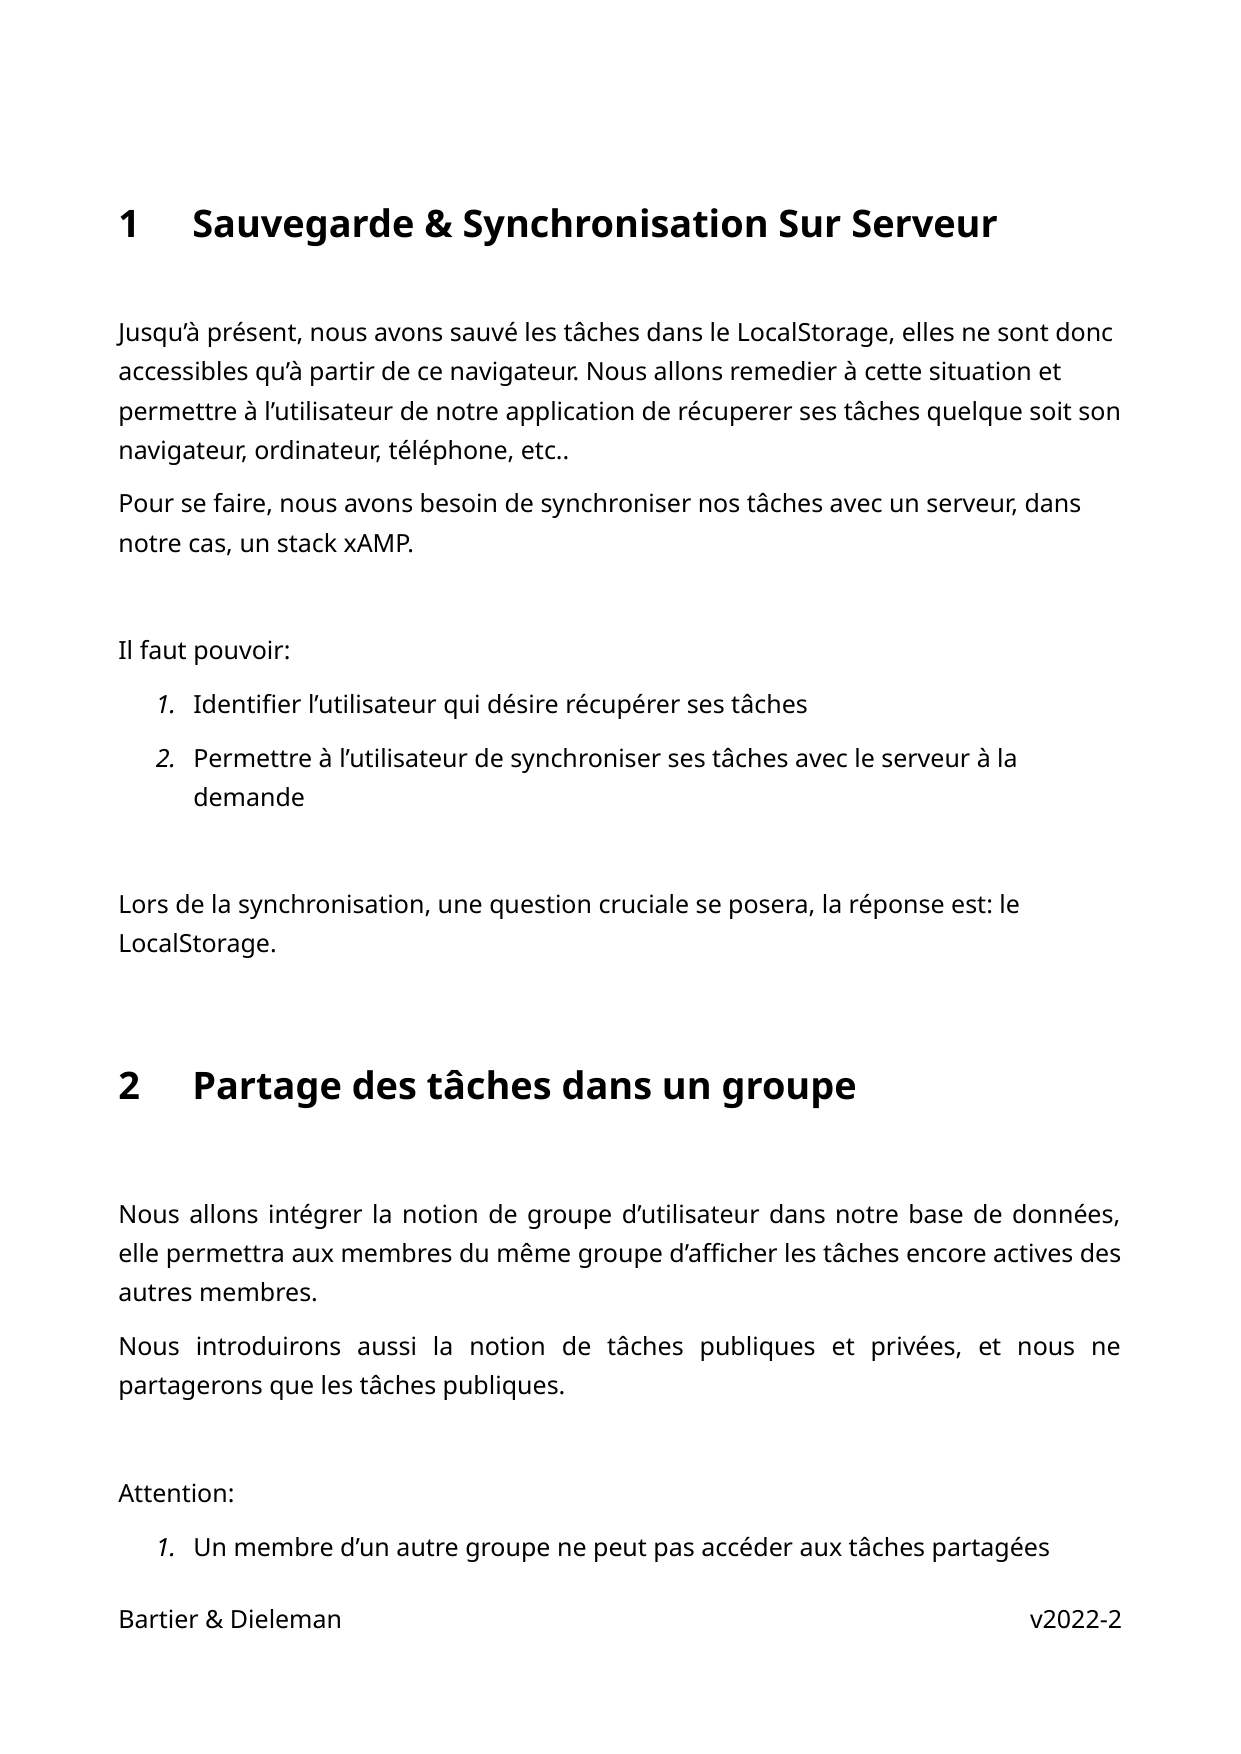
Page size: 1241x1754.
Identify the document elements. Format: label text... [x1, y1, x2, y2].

text Attention: [118, 1475, 1122, 1509]
text Nous allons intégrer la notion de groupe d’utilisateur dans notre base de données, elle permettra aux membres du même groupe d’afficher les tâches encore actives des autres membres. [118, 1197, 1122, 1309]
text Nous introduirons aussi la notion de tâches publiques et privées, et nous ne partagerons que les tâches publiques. [118, 1329, 1122, 1402]
text Lors de la synchronisation, une question cruciale se posera, la réponse est: le LocalStorage. [118, 887, 1122, 960]
list Identifier l’utilisateur qui désire récupérer ses tâches [156, 686, 1122, 721]
text Pour se faire, nous avons besoin de synchroniser nos tâches avec un serveur, dans notre cas, un stack xAMP. [118, 486, 1122, 559]
list Un membre d’un autre groupe ne peut pas accéder aux tâches partagées [156, 1529, 1122, 1563]
subtitle Sauvegarde & Synchronisation Sur Serveur [118, 197, 1122, 248]
subtitle Partage des tâches dans un groupe [118, 1058, 1122, 1110]
text Jusqu’à présent, nous avons sauvé les tâches dans le LocalStorage, elles ne sont donc accessibles qu’à partir de ce navigateur. Nous allons remedier à cette situation et permettre à l’utilisateur de notre application de récuperer ses tâches quelque soit son navigateur, ordinateur, téléphone, etc.. [118, 315, 1122, 466]
text Il faut pouvoir: [118, 633, 1122, 667]
list Permettre à l’utilisateur de synchroniser ses tâches avec le serveur à la demande [156, 740, 1122, 813]
